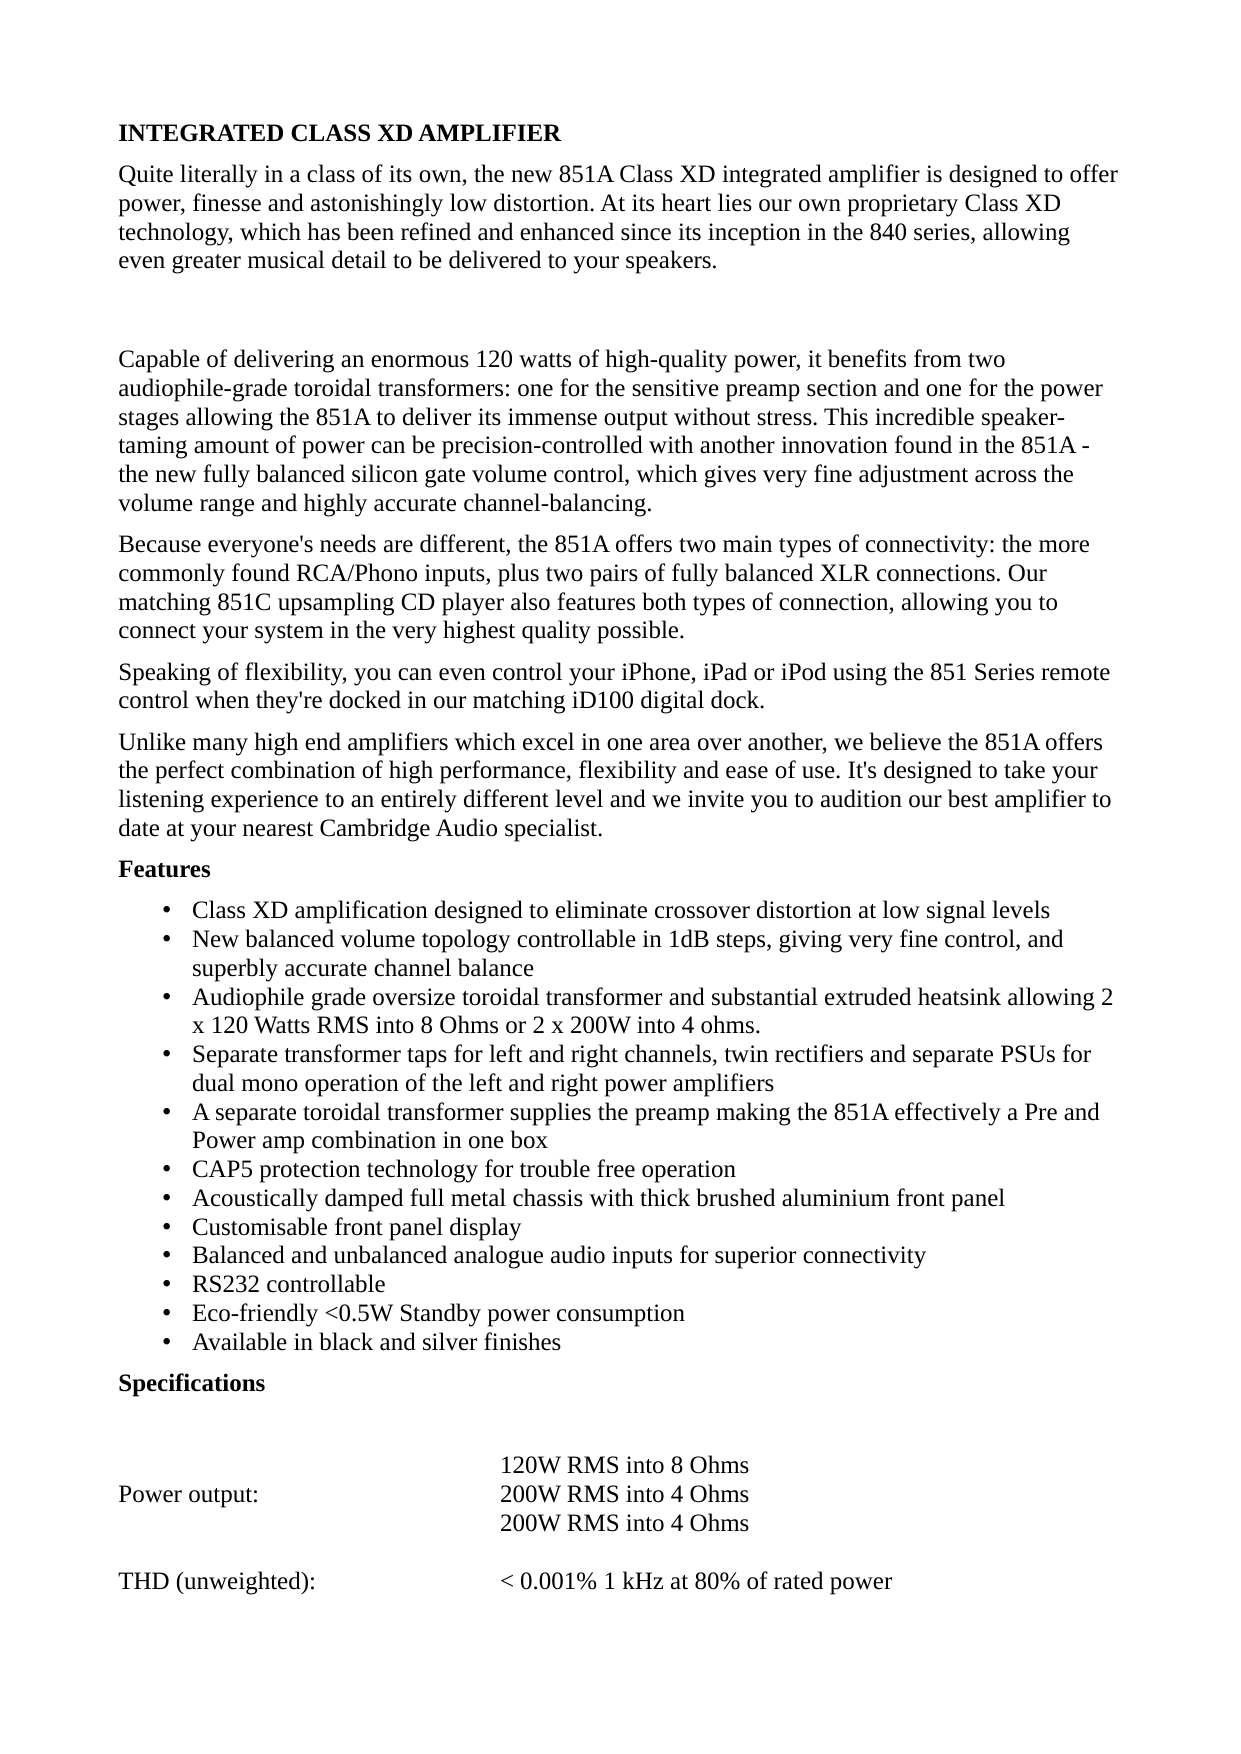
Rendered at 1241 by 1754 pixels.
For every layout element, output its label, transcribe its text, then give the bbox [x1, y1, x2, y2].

table_header Power output: [118, 1451, 500, 1566]
text Because everyone's needs are different, the 851A offers two main types of connectivity: the more commonly found RCA/Phono inputs, plus two pairs of fully balanced XLR connections. Our matching 851C upsampling CD player also features both types of connection, allowing you to connect your system in the very highest quality possible. [118, 529, 1122, 644]
list Eco-friendly <0.5W Standby power consumption [162, 1298, 1122, 1327]
list Acoustically damped full metal chassis with thick brushed aluminium front panel [162, 1183, 1122, 1212]
list Customisable front panel display [162, 1212, 1122, 1241]
list Available in black and silver finishes [162, 1327, 1122, 1356]
text Features [118, 854, 1122, 883]
text Speaking of flexibility, you can even control your iPhone, iPad or iPod using the 851 Series remote control when they're docked in our matching iD100 digital dock. [118, 657, 1122, 714]
text INTEGRATED CLASS XD AMPLIFIER [118, 118, 1122, 147]
list New balanced volume topology controllable in 1dB steps, giving very fine control, and superbly accurate channel balance [162, 924, 1122, 982]
table_header 120W RMS into 8 Ohms 200W RMS into 4 Ohms 200W RMS into 4 Ohms [500, 1451, 1118, 1566]
text Unlike many high end amplifiers which excel in one area over another, we believe the 851A offers the perfect combination of high performance, flexibility and ease of use. It's designed to take your listening experience to an entirely different level and we invite you to audition our best amplifier to date at your nearest Cambridge Audio specialist. [118, 727, 1122, 842]
table_cell THD (unweighted): [118, 1566, 500, 1624]
table_cell < 0.001% 1 kHz at 80% of rated power [500, 1566, 1118, 1624]
text Specifications [118, 1368, 1122, 1397]
text Quite literally in a class of its own, the new 851A Class XD integrated amplifier is designed to offer power, finesse and astonishingly low distortion. At its heart lies our own proprietary Class XD technology, which has been refined and enhanced since its inception in the 840 series, allowing even greater musical detail to be delivered to your speakers. [118, 159, 1122, 274]
list A separate toroidal transformer supplies the preamp making the 851A effectively a Pre and Power amp combination in one box [162, 1097, 1122, 1154]
list Separate transformer taps for left and right channels, twin rectifiers and separate PSUs for dual mono operation of the left and right power amplifiers [162, 1039, 1122, 1097]
list Audiophile grade oversize toroidal transformer and substantial extruded heatsink allowing 2 x 120 Watts RMS into 8 Ohms or 2 x 200W into 4 ohms. [162, 982, 1122, 1039]
list CAP5 protection technology for trouble free operation [162, 1154, 1122, 1183]
list Balanced and unbalanced analogue audio inputs for superior connectivity [162, 1241, 1122, 1269]
list RS232 controllable [162, 1269, 1122, 1298]
text Capable of delivering an enormous 120 watts of high-quality power, it benefits from two audiophile-grade toroidal transformers: one for the sensitive preamp section and one for the power stages allowing the 851A to deliver its immense output without stress. This incredible speaker-taming amount of power can be precision-controlled with another innovation found in the 851A - the new fully balanced silicon gate volume control, which gives very fine adjustment across the volume range and highly accurate channel-balancing. [118, 344, 1122, 517]
list Class XD amplification designed to eliminate crossover distortion at low signal levels [162, 896, 1122, 924]
